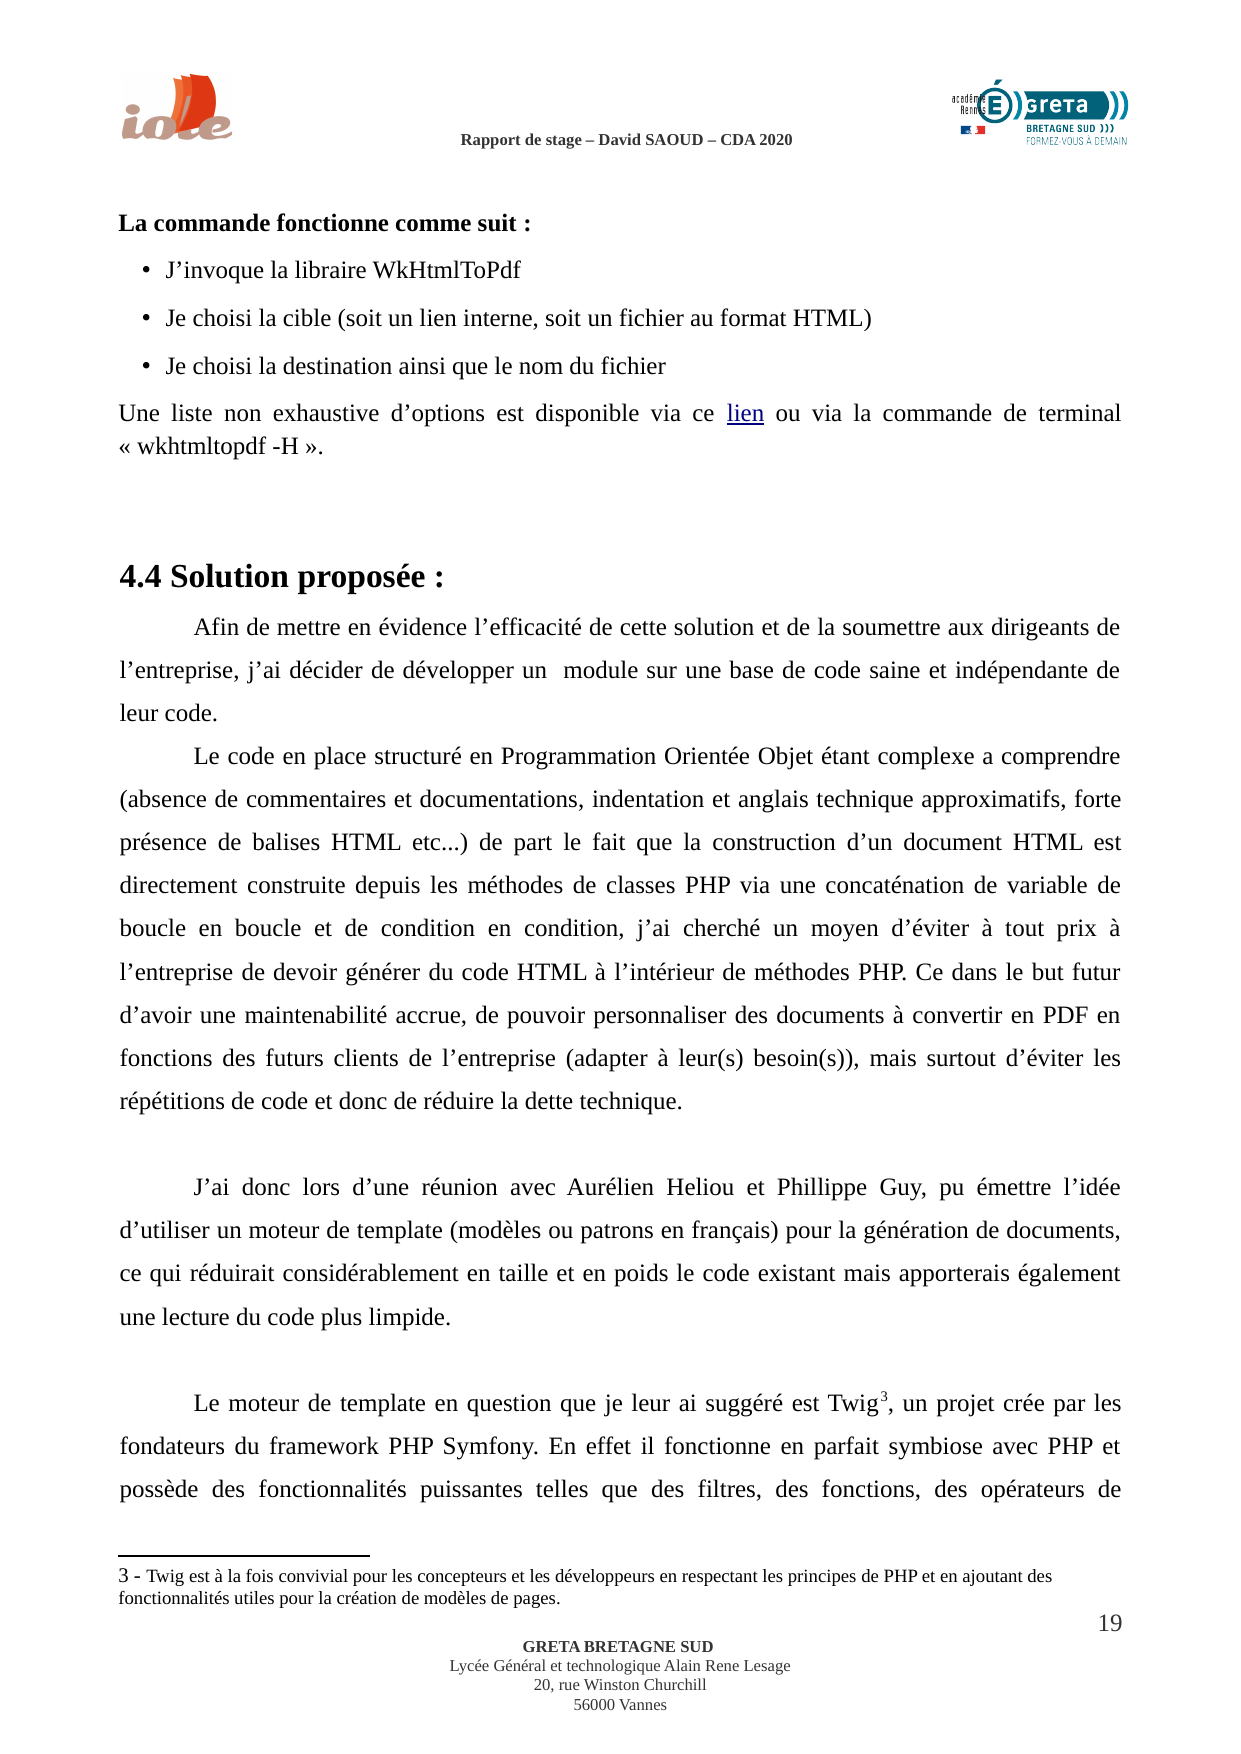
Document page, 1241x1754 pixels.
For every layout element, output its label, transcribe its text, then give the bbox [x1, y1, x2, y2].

picture [121, 74, 233, 140]
text La commande fonctionne comme suit : [118, 208, 1122, 237]
text Une liste non exhaustive d’options est disponible via ce lien ou via la commande de terminal « wkhtmltopdf -H ». [118, 398, 1122, 460]
subtitle 4.4 Solution proposée : [119, 556, 1122, 595]
list Je choisi la destination ainsi que le nom du fichier [142, 351, 1122, 379]
text Afin de mettre en évidence l’efficacité de cette solution et de la soumettre aux dirigeants de l’entreprise, j’ai décider de développer un module sur une base de code saine et indépendante de leur code. [119, 612, 1122, 727]
text Le code en place structuré en Programmation Orientée Objet étant complexe a comprendre (absence de commentaires et documentations, indentation et anglais technique approximatifs, forte présence de balises HTML etc...) de part le fait que la construction d’un document HTML est directement construite depuis les méthodes de classes PHP via une concaténation de variable de boucle en boucle et de condition en condition, j’ai cherché un moyen d’éviter à tout prix à l’entreprise de devoir générer du code HTML à l’intérieur de méthodes PHP. Ce dans le but futur d’avoir une maintenabilité accrue, de pouvoir personnaliser des documents à convertir en PDF en fonctions des futurs clients de l’entreprise (adapter à leur(s) besoin(s)), mais surtout d’éviter les répétitions de code et donc de réduire la dette technique. [119, 741, 1122, 1115]
text Le moteur de template en question que je leur ai suggéré est Twig, un projet crée par les fondateurs du framework PHP Symfony. En effet il fonctionne en parfait symbiose avec PHP et possède des fonctionnalités puissantes telles que des filtres, des fonctions, des opérateurs de [119, 1388, 1122, 1503]
picture [950, 76, 1131, 147]
list J’invoque la libraire WkHtmlToPdf [142, 256, 1122, 284]
text J’ai donc lors d’une réunion avec Aurélien Heliou et Phillippe Guy, pu émettre l’idée d’utiliser un moteur de template (modèles ou patrons en français) pour la génération de documents, ce qui réduirait considérablement en taille et en poids le code existant mais apporterais également une lecture du code plus limpide. [119, 1172, 1122, 1330]
list Je choisi la cible (soit un lien interne, soit un fichier au format HTML) [142, 303, 1122, 332]
text - Twig est à la fois convivial pour les concepteurs et les développeurs en respectant les principes de PHP et en ajoutant des fonctionnalités utiles pour la création de modèles de pages. [118, 1562, 1122, 1608]
